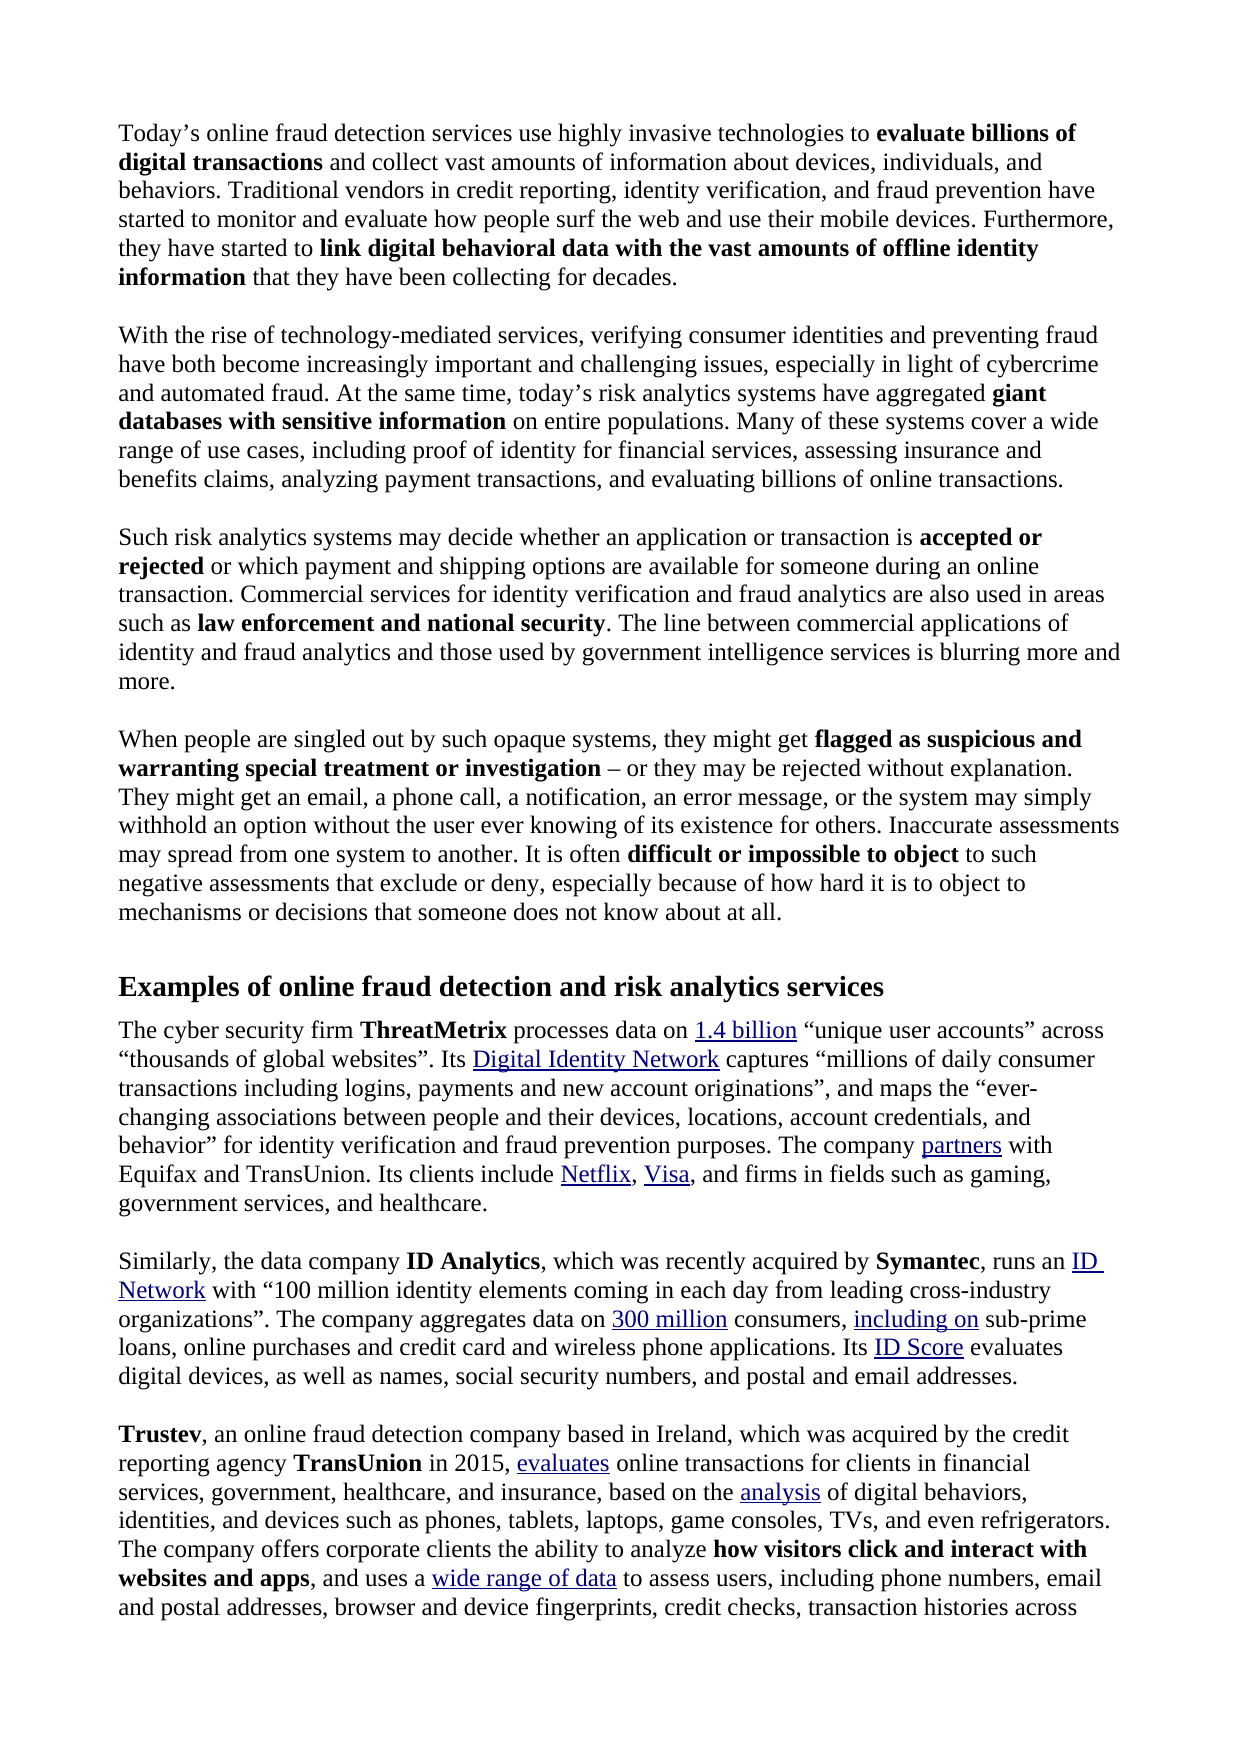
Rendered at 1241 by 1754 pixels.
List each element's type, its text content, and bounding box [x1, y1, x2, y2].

text Trustev, an online fraud detection company based in Ireland, which was acquired by the credit reporting agency TransUnion in 2015, evaluates online transactions for clients in financial services, government, healthcare, and insurance, based on the analysis of digital behaviors, identities, and devices such as phones, tablets, laptops, game consoles, TVs, and even refrigerators. The company offers corporate clients the ability to analyze how visitors click and interact with websites and apps, and uses a wide range of data to assess users, including phone numbers, email and postal addresses, browser and device fingerprints, credit checks, transaction histories across [118, 1419, 1122, 1621]
text Today’s online fraud detection services use highly invasive technologies to evaluate billions of digital transactions and collect vast amounts of information about devices, individuals, and behaviors. Traditional vendors in credit reporting, identity verification, and fraud prevention have started to monitor and evaluate how people surf the web and use their mobile devices. Furthermore, they have started to link digital behavioral data with the vast amounts of offline identity information that they have been collecting for decades. [118, 118, 1122, 291]
subtitle Examples of online fraud detection and risk analytics services [118, 969, 1122, 1003]
text When people are singled out by such opaque systems, they might get flagged as suspicious and warranting special treatment or investigation – or they may be rejected without explanation. They might get an email, a phone call, a notification, an error message, or the system may simply withhold an option without the user ever knowing of its existence for others. Inaccurate assessments may spread from one system to another. It is often difficult or impossible to object to such negative assessments that exclude or deny, especially because of how hard it is to object to mechanisms or decisions that someone does not know about at all. [118, 724, 1122, 925]
text Similarly, the data company ID Analytics, which was recently acquired by Symantec, runs an ID Network with “100 million identity elements coming in each day from leading cross-industry organizations”. The company aggregates data on 300 million consumers, including on sub-prime loans, online purchases and credit card and wireless phone applications. Its ID Score evaluates digital devices, as well as names, social security numbers, and postal and email addresses. [118, 1246, 1122, 1390]
text The cyber security firm ThreatMetrix processes data on 1.4 billion “unique user accounts” across “thousands of global websites”. Its Digital Identity Network captures “millions of daily consumer transactions including logins, payments and new account originations”, and maps the “ever-changing associations between people and their devices, locations, account credentials, and behavior” for identity verification and fraud prevention purposes. The company partners with Equifax and TransUnion. Its clients include Netflix, Visa, and firms in fields such as gaming, government services, and healthcare. [118, 1015, 1122, 1217]
text With the rise of technology-mediated services, verifying consumer identities and preventing fraud have both become increasingly important and challenging issues, especially in light of cybercrime and automated fraud. At the same time, today’s risk analytics systems have aggregated giant databases with sensitive information on entire populations. Many of these systems cover a wide range of use cases, including proof of identity for financial services, assessing insurance and benefits claims, analyzing payment transactions, and evaluating billions of online transactions. [118, 320, 1122, 493]
text Such risk analytics systems may decide whether an application or transaction is accepted or rejected or which payment and shipping options are available for someone during an online transaction. Commercial services for identity verification and fraud analytics are also used in areas such as law enforcement and national security. The line between commercial applications of identity and fraud analytics and those used by government intelligence services is blurring more and more. [118, 522, 1122, 694]
